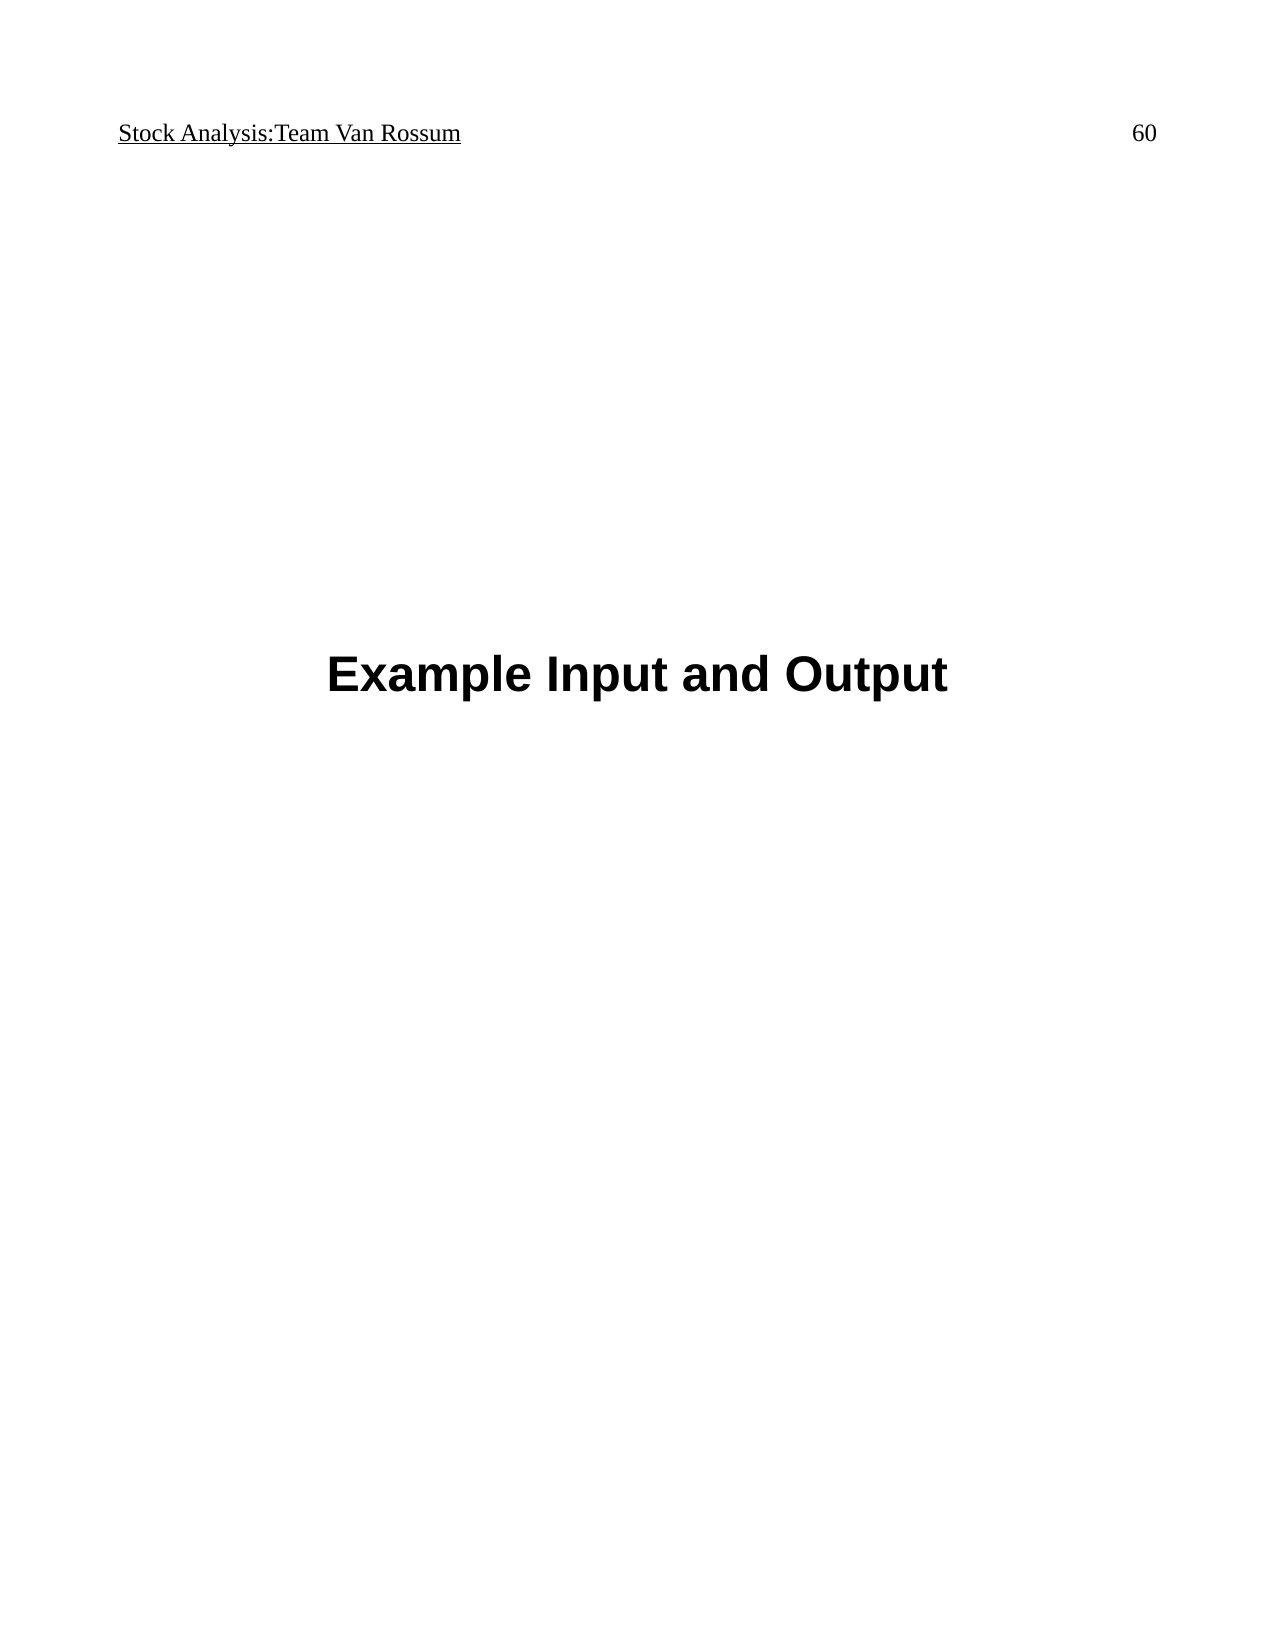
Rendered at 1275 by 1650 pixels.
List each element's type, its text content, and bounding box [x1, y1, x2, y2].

text Example Input and Output [118, 644, 1157, 702]
